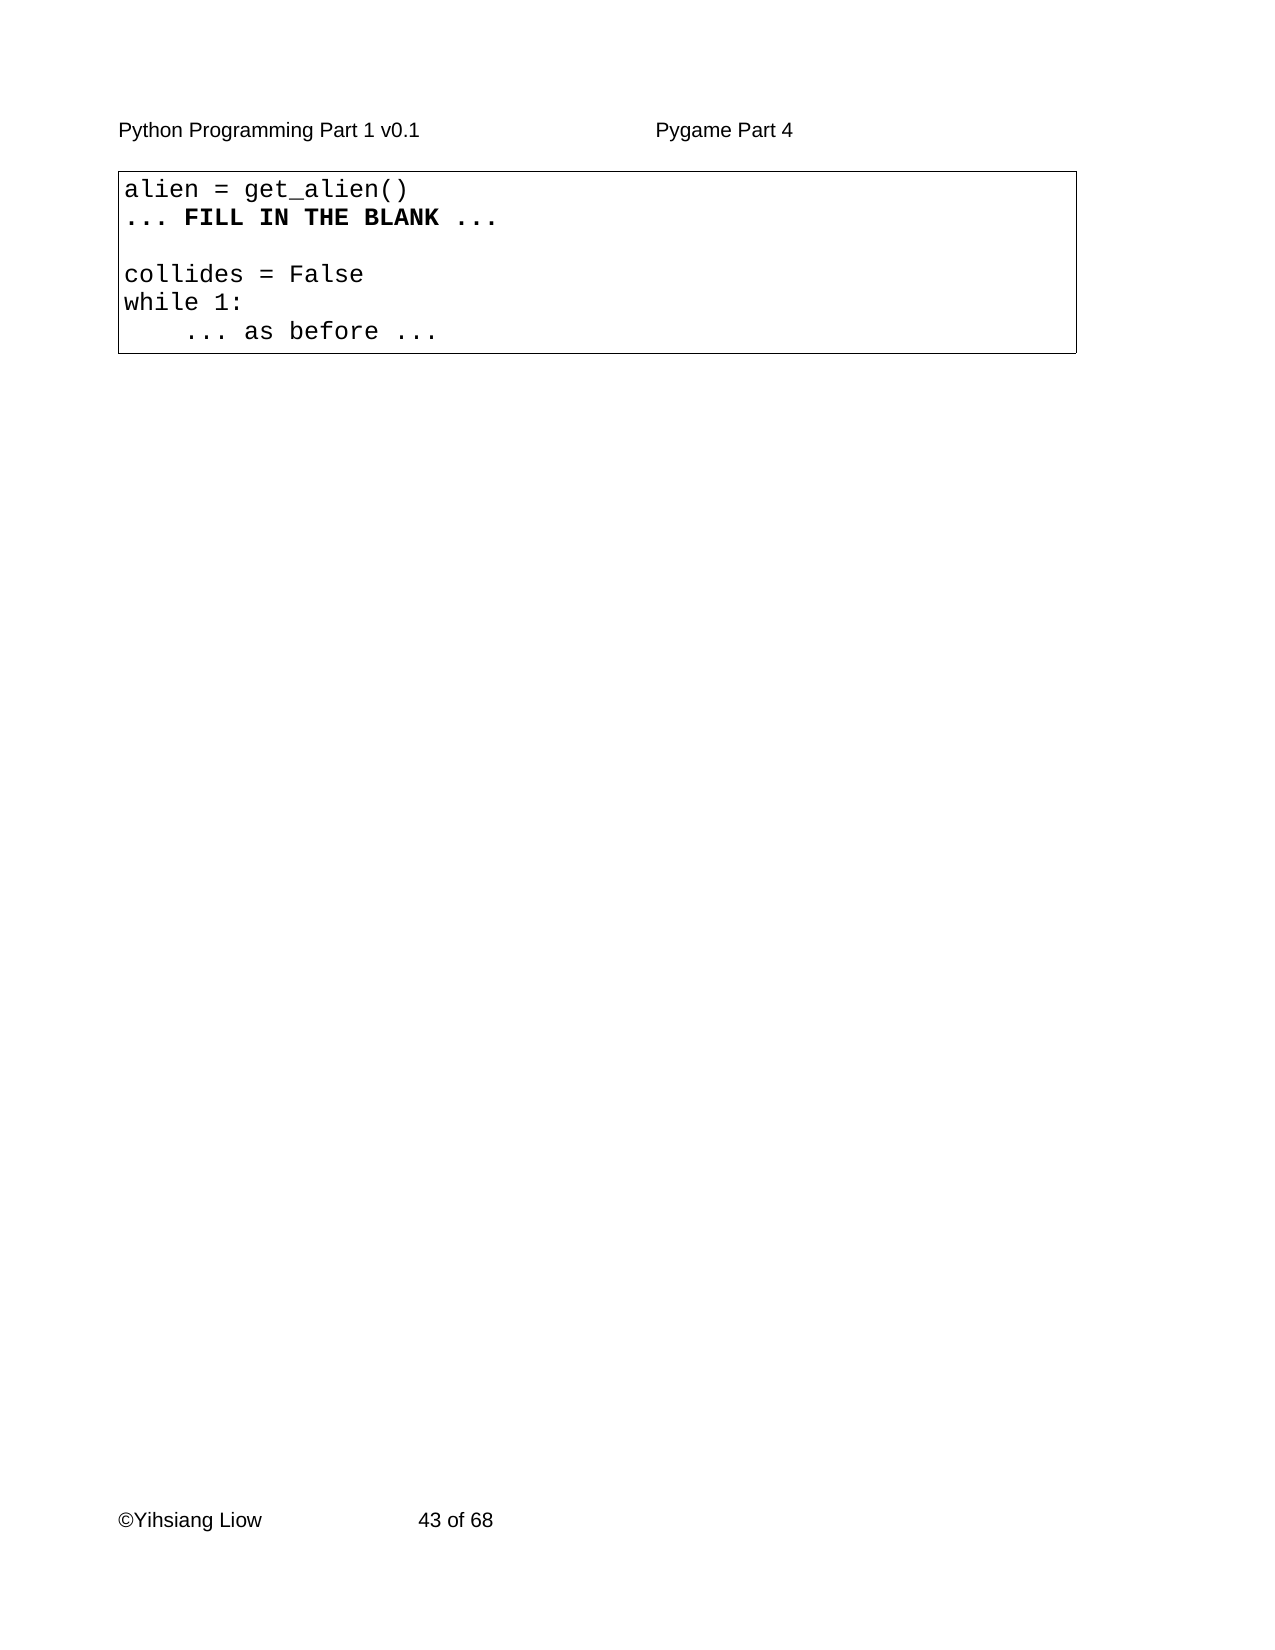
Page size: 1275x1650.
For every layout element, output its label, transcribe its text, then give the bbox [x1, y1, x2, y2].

table_header alien = get_alien() ... FILL IN THE BLANK ... collides = False while 1: ... as before ... [119, 172, 1076, 352]
